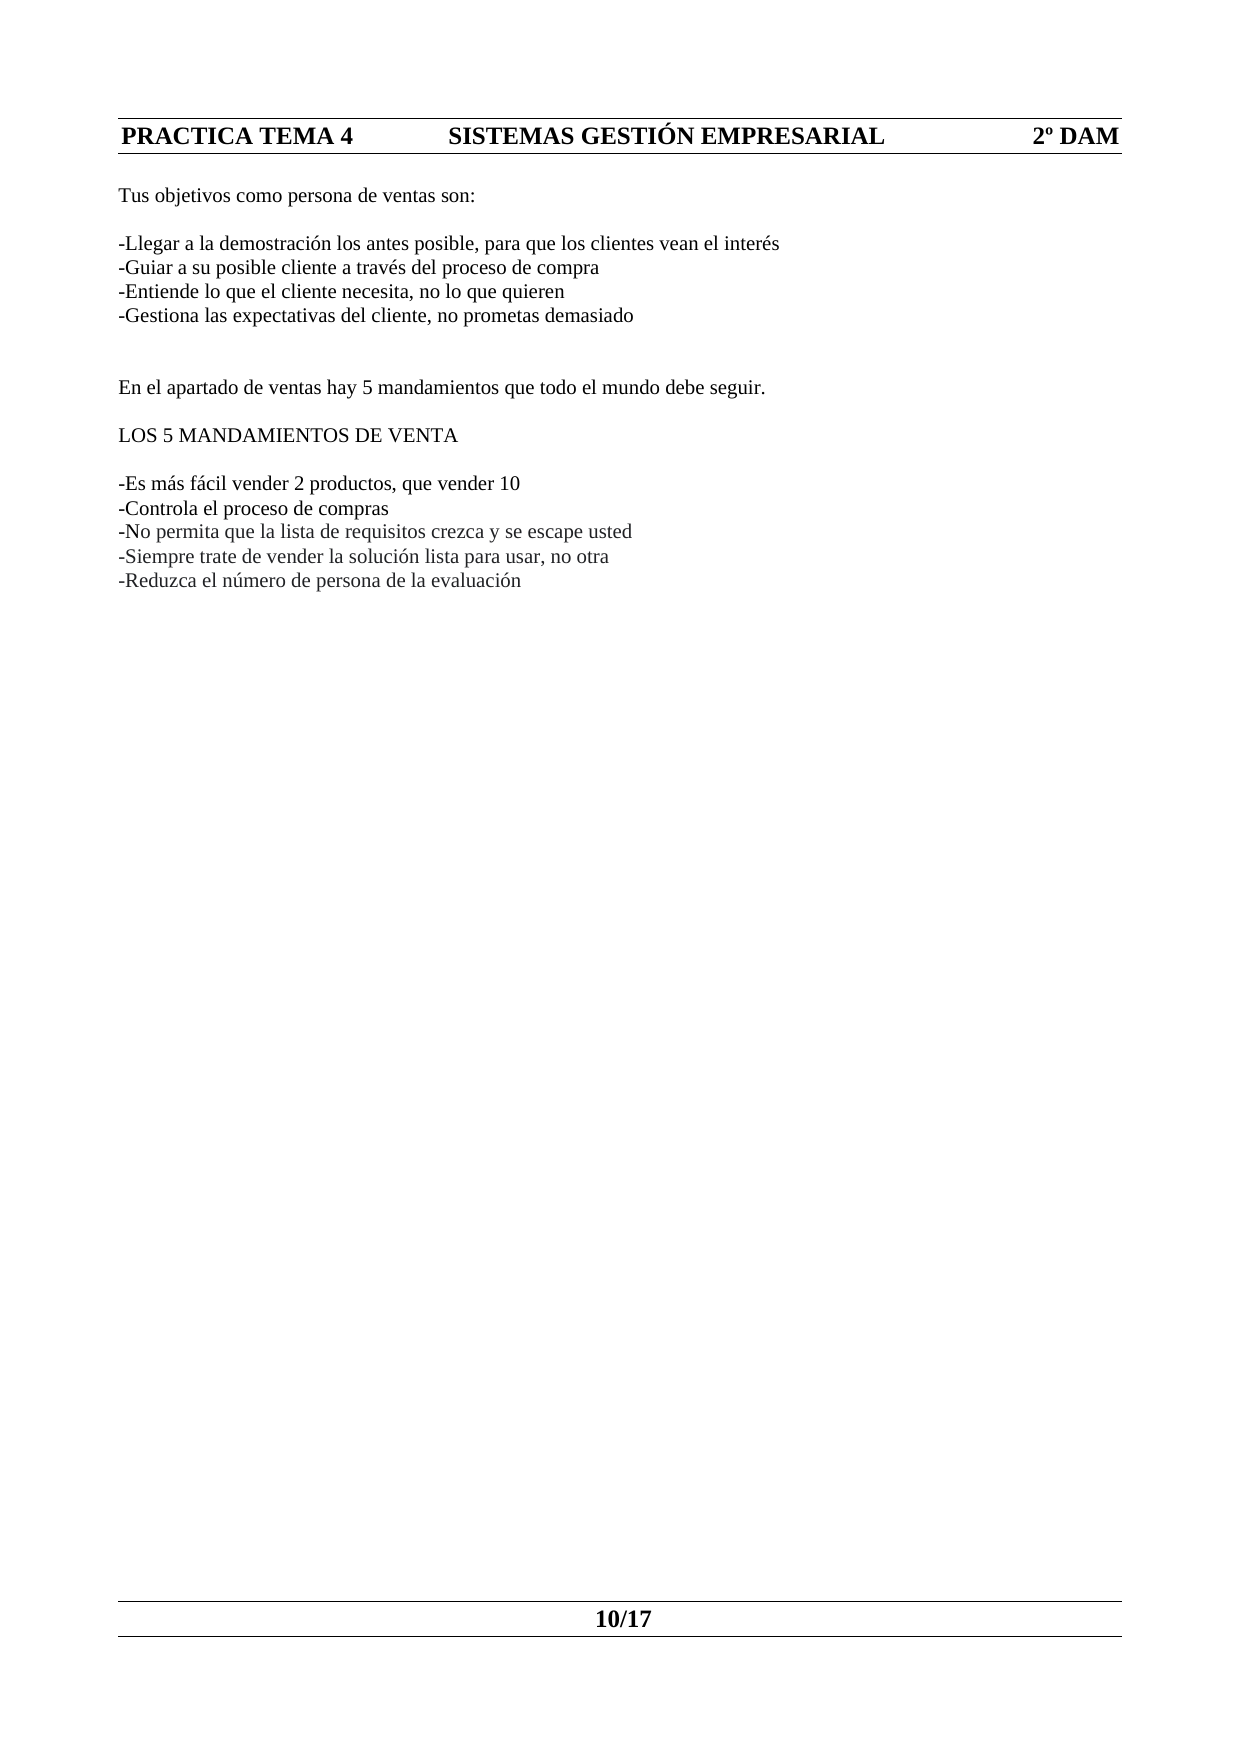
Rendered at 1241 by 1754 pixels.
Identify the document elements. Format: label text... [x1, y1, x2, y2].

text LOS 5 MANDAMIENTOS DE VENTA [118, 423, 1122, 447]
text -Entiende lo que el cliente necesita, no lo que quieren [118, 279, 1122, 303]
text -Gestiona las expectativas del cliente, no prometas demasiado [118, 303, 1122, 327]
text -Controla el proceso de compras [118, 495, 1122, 519]
text -Siempre trate de vender la solución lista para usar, no otra [118, 543, 1122, 568]
text -No permita que la lista de requisitos crezca y se escape usted [118, 519, 1122, 543]
text -Llegar a la demostración los antes posible, para que los clientes vean el interés [118, 231, 1122, 255]
text -Guiar a su posible cliente a través del proceso de compra [118, 255, 1122, 279]
text Tus objetivos como persona de ventas son: [118, 183, 1122, 207]
text -Es más fácil vender 2 productos, que vender 10 [118, 471, 1122, 495]
text -Reduzca el número de persona de la evaluación [118, 568, 1122, 592]
text En el apartado de ventas hay 5 mandamientos que todo el mundo debe seguir. [118, 375, 1122, 399]
